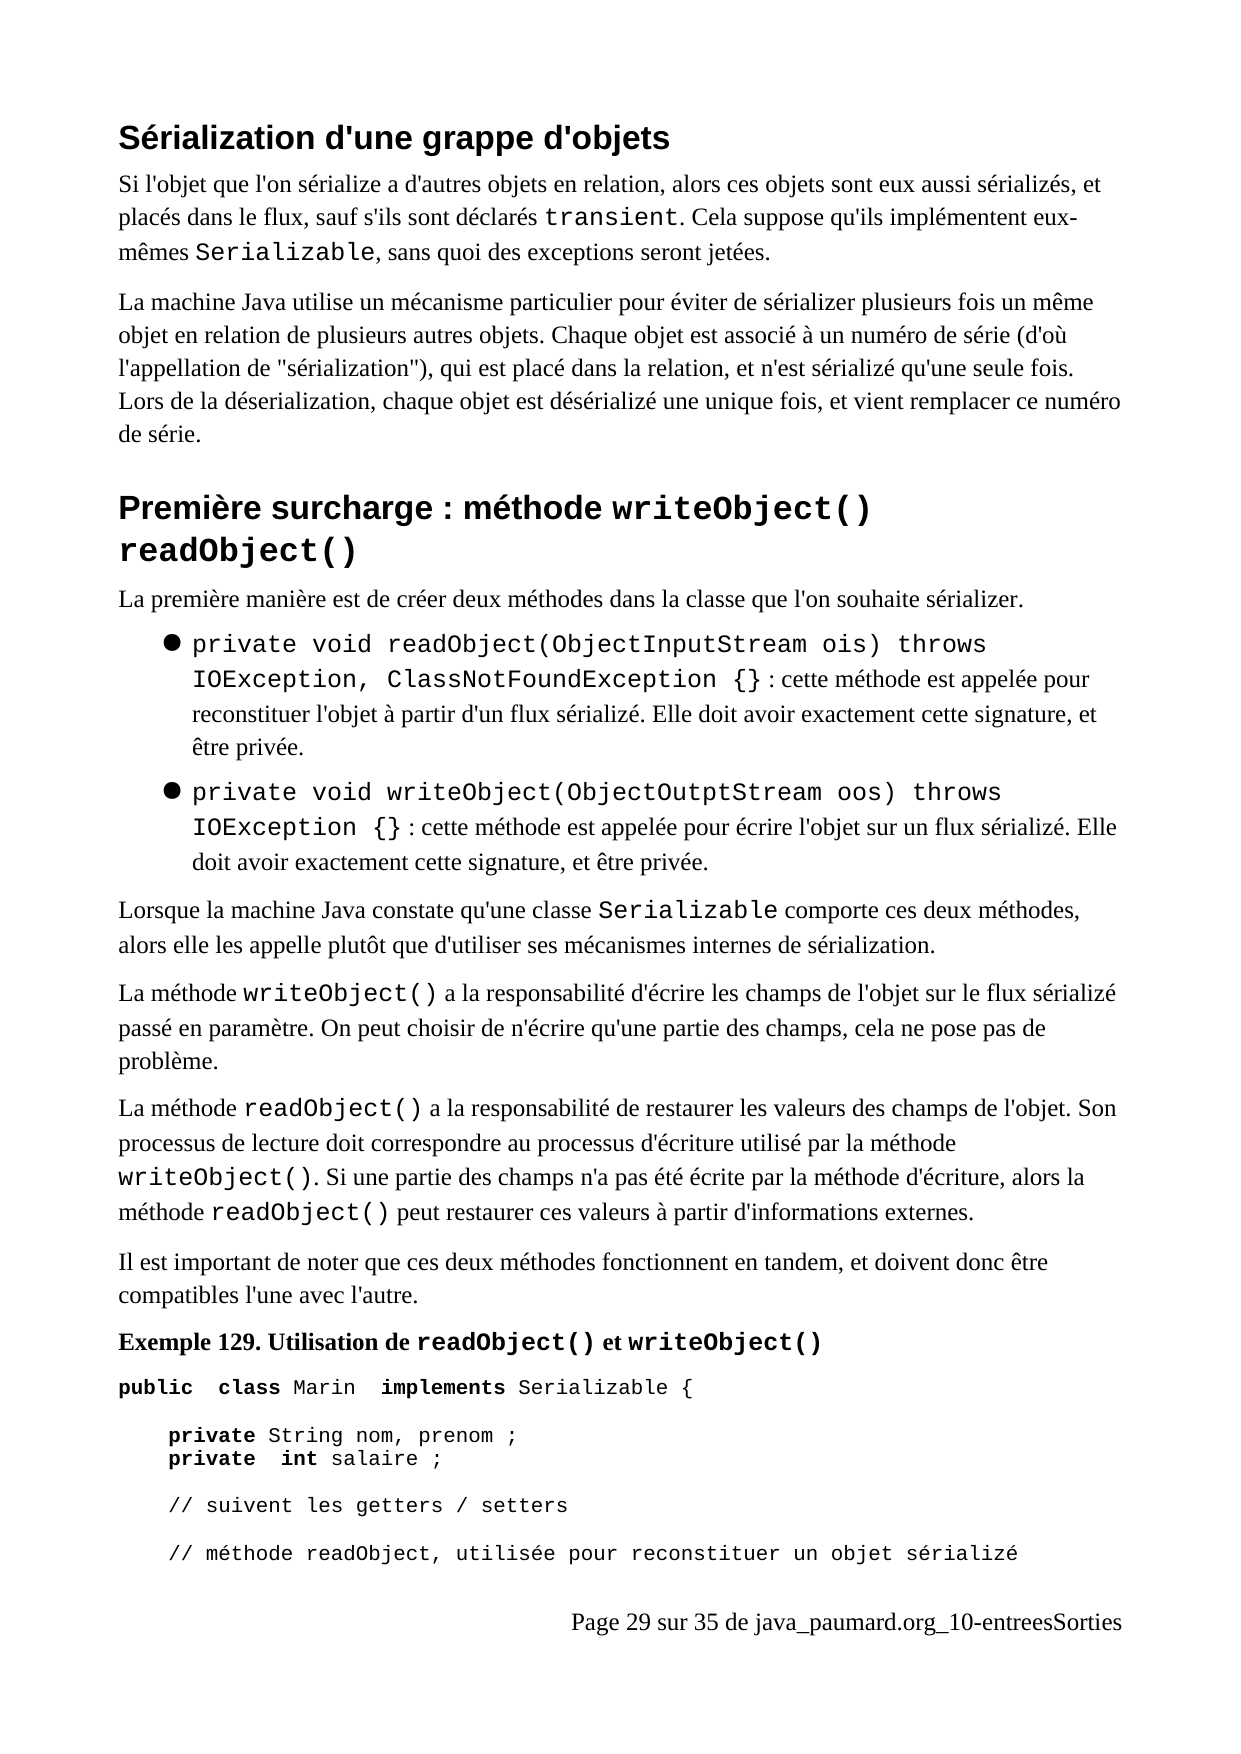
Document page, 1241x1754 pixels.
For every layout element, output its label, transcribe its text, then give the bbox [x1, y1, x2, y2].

text // suivent les getters / setters [118, 1496, 1122, 1519]
text private String nom, prenom ; [118, 1424, 1122, 1448]
text La machine Java utilise un mécanisme particulier pour éviter de sérializer plusieurs fois un même objet en relation de plusieurs autres objets. Chaque objet est associé à un numéro de série (d'où l'appellation de "sérialization"), qui est placé dans la relation, et n'est sérializé qu'une seule fois. Lors de la déserialization, chaque objet est désérializé une unique fois, et vient remplacer ce numéro de série. [118, 287, 1122, 448]
list private void readObject(ObjectInputStream ois) throws IOException, ClassNotFoundException {} : cette méthode est appelée pour reconstituer l'objet à partir d'un flux sérializé. Elle doit avoir exactement cette signature, et être privée. [162, 631, 1122, 761]
list private void writeObject(ObjectOutptStream oos) throws IOException {} : cette méthode est appelée pour écrire l'objet sur un flux sérializé. Elle doit avoir exactement cette signature, et être privée. [162, 780, 1122, 876]
text Exemple 129. Utilisation de readObject() et writeObject() [118, 1327, 1122, 1358]
text La première manière est de créer deux méthodes dans la classe que l'on souhaite sérializer. [118, 584, 1122, 612]
text private int salaire ; [118, 1448, 1122, 1472]
text public class Marin implements Serializable { [118, 1377, 1122, 1401]
text Il est important de noter que ces deux méthodes fonctionnent en tandem, et doivent donc être compatibles l'une avec l'autre. [118, 1247, 1122, 1308]
text La méthode writeObject() a la responsabilité d'écrire les champs de l'objet sur le flux sérializé passé en paramètre. On peut choisir de n'écrire qu'une partie des champs, cela ne pose pas de problème. [118, 978, 1122, 1074]
subtitle Sérialization d'une grappe d'objets [118, 118, 1122, 157]
text Si l'objet que l'on sérialize a d'autres objets en relation, alors ces objets sont eux aussi sérializés, et placés dans le flux, sauf s'ils sont déclarés transient. Cela suppose qu'ils implémentent eux-mêmes Serializable, sans quoi des exceptions seront jetées. [118, 169, 1122, 268]
text La méthode readObject() a la responsabilité de restaurer les valeurs des champs de l'objet. Son processus de lecture doit correspondre au processus d'écriture utilisé par la méthode writeObject(). Si une partie des champs n'a pas été écrite par la méthode d'écriture, alors la méthode readObject() peut restaurer ces valeurs à partir d'informations externes. [118, 1093, 1122, 1227]
text // méthode readObject, utilisée pour reconstituer un objet sérializé [118, 1543, 1122, 1566]
subtitle Première surcharge : méthode writeObject() readObject() [118, 488, 1122, 571]
text Lorsque la machine Java constate qu'une classe Serializable comporte ces deux méthodes, alors elle les appelle plutôt que d'utiliser ses mécanismes internes de sérialization. [118, 895, 1122, 959]
